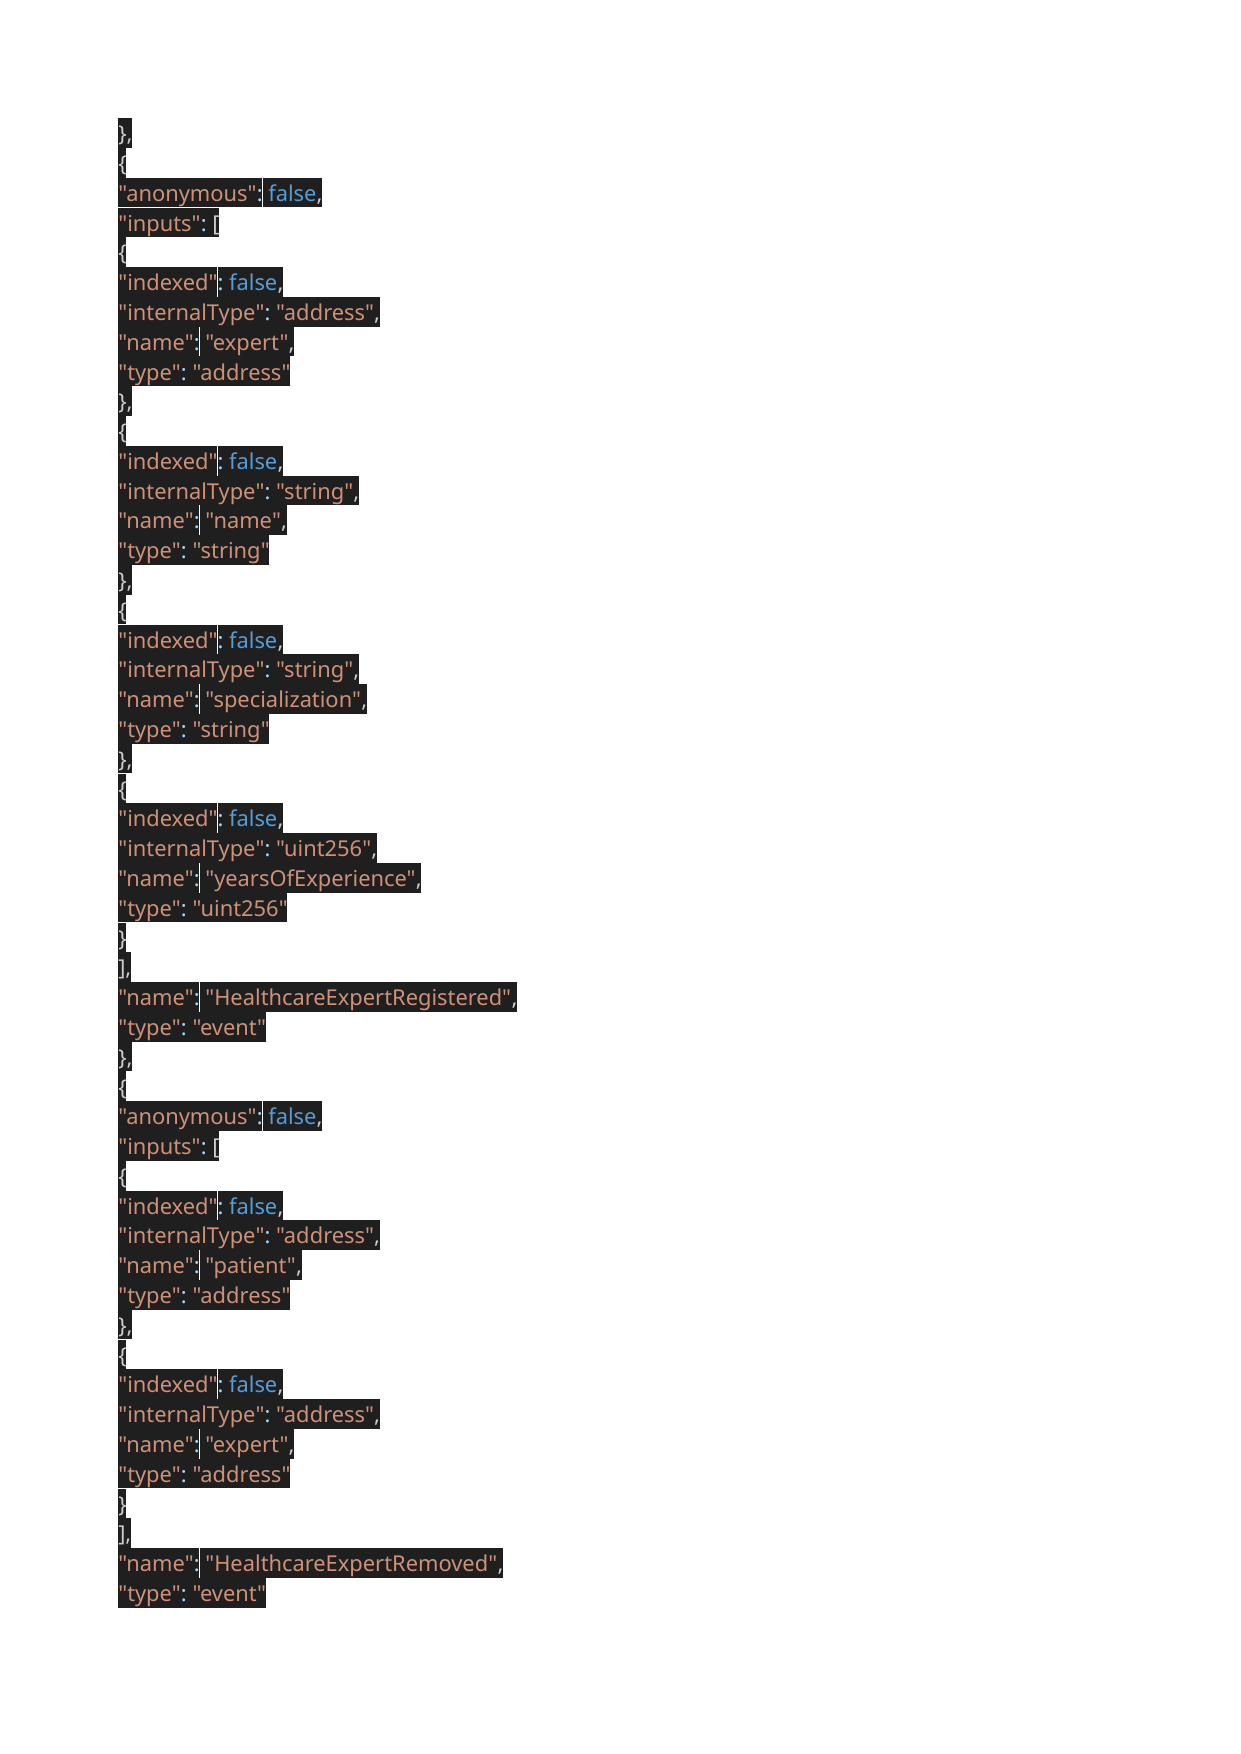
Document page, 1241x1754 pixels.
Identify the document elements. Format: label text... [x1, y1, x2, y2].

text "type": "address" [118, 1280, 1122, 1310]
text "internalType": "address", [118, 297, 1122, 327]
text "name": "patient", [118, 1250, 1122, 1280]
text "internalType": "address", [118, 1220, 1122, 1250]
text "indexed": false, [118, 446, 1122, 476]
text { [118, 1339, 1122, 1369]
text ], [118, 1518, 1122, 1548]
text "inputs": [ [118, 207, 1122, 237]
text } [118, 922, 1122, 952]
text "name": "specialization", [118, 684, 1122, 714]
text "name": "yearsOfExperience", [118, 863, 1122, 893]
text "internalType": "uint256", [118, 833, 1122, 863]
text "indexed": false, [118, 624, 1122, 654]
text "name": "expert", [118, 1429, 1122, 1459]
text { [118, 148, 1122, 178]
text "type": "string" [118, 714, 1122, 744]
text }, [118, 118, 1122, 148]
text }, [118, 1310, 1122, 1339]
text "name": "expert", [118, 327, 1122, 356]
text "type": "uint256" [118, 893, 1122, 922]
text { [118, 237, 1122, 267]
text { [118, 416, 1122, 446]
text "name": "name", [118, 505, 1122, 535]
text "indexed": false, [118, 1369, 1122, 1399]
text "anonymous": false, [118, 178, 1122, 207]
text }, [118, 1042, 1122, 1071]
text }, [118, 565, 1122, 595]
text "type": "address" [118, 356, 1122, 386]
text "indexed": false, [118, 267, 1122, 297]
text { [118, 1071, 1122, 1101]
text { [118, 595, 1122, 624]
text { [118, 1161, 1122, 1191]
text }, [118, 386, 1122, 416]
text "inputs": [ [118, 1131, 1122, 1161]
text "indexed": false, [118, 1191, 1122, 1220]
text "type": "event" [118, 1578, 1122, 1608]
text "indexed": false, [118, 803, 1122, 833]
text "internalType": "address", [118, 1399, 1122, 1429]
text "type": "event" [118, 1012, 1122, 1042]
text { [118, 773, 1122, 803]
text } [118, 1488, 1122, 1518]
text "anonymous": false, [118, 1101, 1122, 1131]
text }, [118, 744, 1122, 773]
text ], [118, 952, 1122, 982]
text "type": "string" [118, 535, 1122, 565]
text "type": "address" [118, 1459, 1122, 1488]
text "internalType": "string", [118, 476, 1122, 505]
text "name": "HealthcareExpertRegistered", [118, 982, 1122, 1012]
text "internalType": "string", [118, 654, 1122, 684]
text "name": "HealthcareExpertRemoved", [118, 1548, 1122, 1578]
